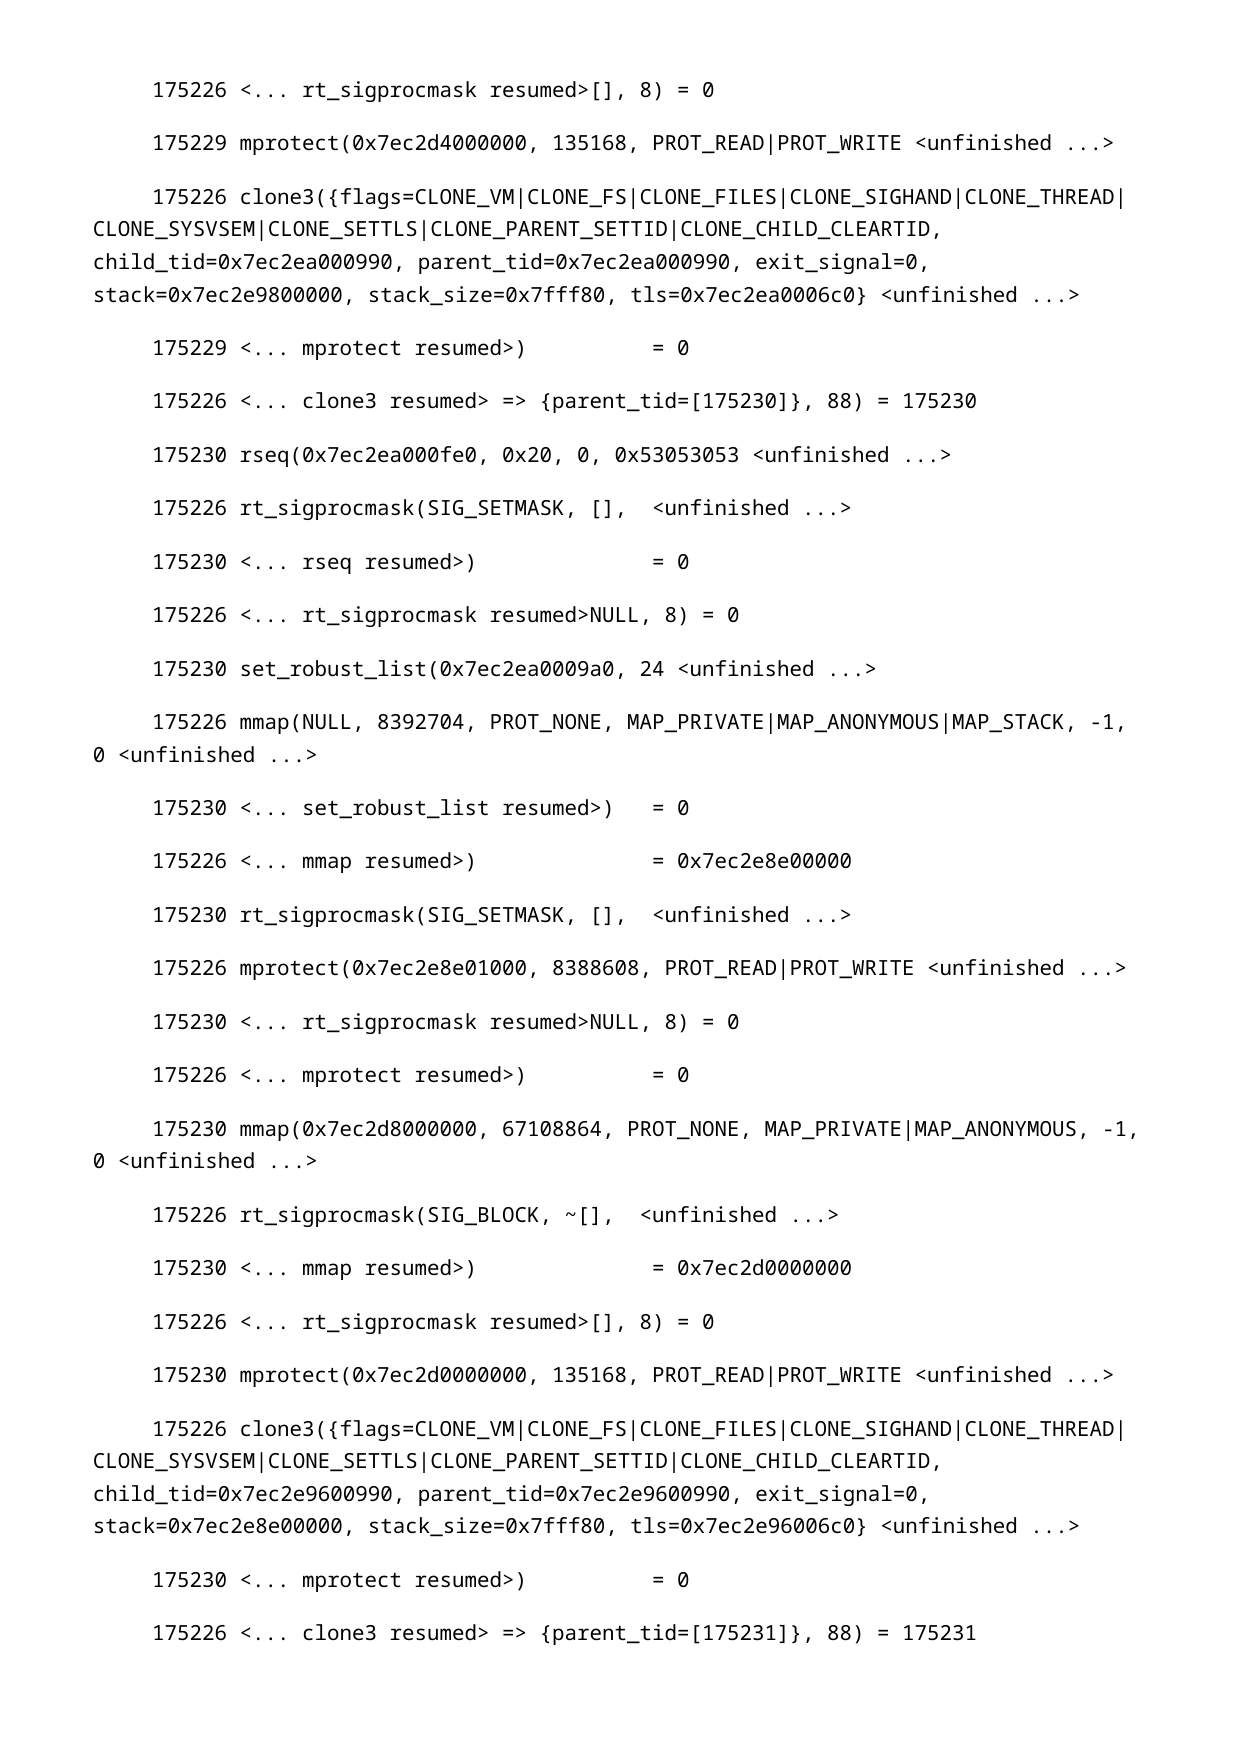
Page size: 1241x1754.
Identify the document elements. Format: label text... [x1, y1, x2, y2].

text 175226 <... clone3 resumed> => {parent_tid=[175231]}, 88) = 175231 [93, 1618, 1147, 1647]
text 175226 <... rt_sigprocmask resumed>NULL, 8) = 0 [93, 600, 1147, 629]
text 175230 <... rt_sigprocmask resumed>NULL, 8) = 0 [93, 1007, 1147, 1035]
text 175229 mprotect(0x7ec2d4000000, 135168, PROT_READ|PROT_WRITE <unfinished ...> [93, 128, 1147, 157]
text 175230 mmap(0x7ec2d8000000, 67108864, PROT_NONE, MAP_PRIVATE|MAP_ANONYMOUS, -1, 0 <unfinished ...> [93, 1114, 1147, 1175]
text 175230 rseq(0x7ec2ea000fe0, 0x20, 0, 0x53053053 <unfinished ...> [93, 440, 1147, 468]
text 175230 <... mmap resumed>) = 0x7ec2d0000000 [93, 1253, 1147, 1282]
text 175226 clone3({flags=CLONE_VM|CLONE_FS|CLONE_FILES|CLONE_SIGHAND|CLONE_THREAD|CLONE_SYSVSEM|CLONE_SETTLS|CLONE_PARENT_SETTID|CLONE_CHILD_CLEARTID, child_tid=0x7ec2ea000990, parent_tid=0x7ec2ea000990, exit_signal=0, stack=0x7ec2e9800000, stack_size=0x7fff80, tls=0x7ec2ea0006c0} <unfinished ...> [93, 182, 1147, 308]
text 175229 <... mprotect resumed>) = 0 [93, 333, 1147, 362]
text 175230 rt_sigprocmask(SIG_SETMASK, [], <unfinished ...> [93, 900, 1147, 928]
text 175226 <... rt_sigprocmask resumed>[], 8) = 0 [93, 1307, 1147, 1335]
text 175230 set_robust_list(0x7ec2ea0009a0, 24 <unfinished ...> [93, 654, 1147, 682]
text 175226 <... clone3 resumed> => {parent_tid=[175230]}, 88) = 175230 [93, 387, 1147, 415]
text 175230 mprotect(0x7ec2d0000000, 135168, PROT_READ|PROT_WRITE <unfinished ...> [93, 1360, 1147, 1389]
text 175230 <... mprotect resumed>) = 0 [93, 1565, 1147, 1593]
text 175226 rt_sigprocmask(SIG_SETMASK, [], <unfinished ...> [93, 493, 1147, 522]
text 175226 <... mprotect resumed>) = 0 [93, 1060, 1147, 1089]
text 175226 mmap(NULL, 8392704, PROT_NONE, MAP_PRIVATE|MAP_ANONYMOUS|MAP_STACK, -1, 0 <unfinished ...> [93, 707, 1147, 768]
text 175226 rt_sigprocmask(SIG_BLOCK, ~[], <unfinished ...> [93, 1200, 1147, 1228]
text 175230 <... set_robust_list resumed>) = 0 [93, 793, 1147, 822]
text 175230 <... rseq resumed>) = 0 [93, 547, 1147, 575]
text 175226 <... mmap resumed>) = 0x7ec2e8e00000 [93, 847, 1147, 875]
text 175226 clone3({flags=CLONE_VM|CLONE_FS|CLONE_FILES|CLONE_SIGHAND|CLONE_THREAD|CLONE_SYSVSEM|CLONE_SETTLS|CLONE_PARENT_SETTID|CLONE_CHILD_CLEARTID, child_tid=0x7ec2e9600990, parent_tid=0x7ec2e9600990, exit_signal=0, stack=0x7ec2e8e00000, stack_size=0x7fff80, tls=0x7ec2e96006c0} <unfinished ...> [93, 1414, 1147, 1540]
text 175226 <... rt_sigprocmask resumed>[], 8) = 0 [93, 75, 1147, 103]
text 175226 mprotect(0x7ec2e8e01000, 8388608, PROT_READ|PROT_WRITE <unfinished ...> [93, 953, 1147, 982]
